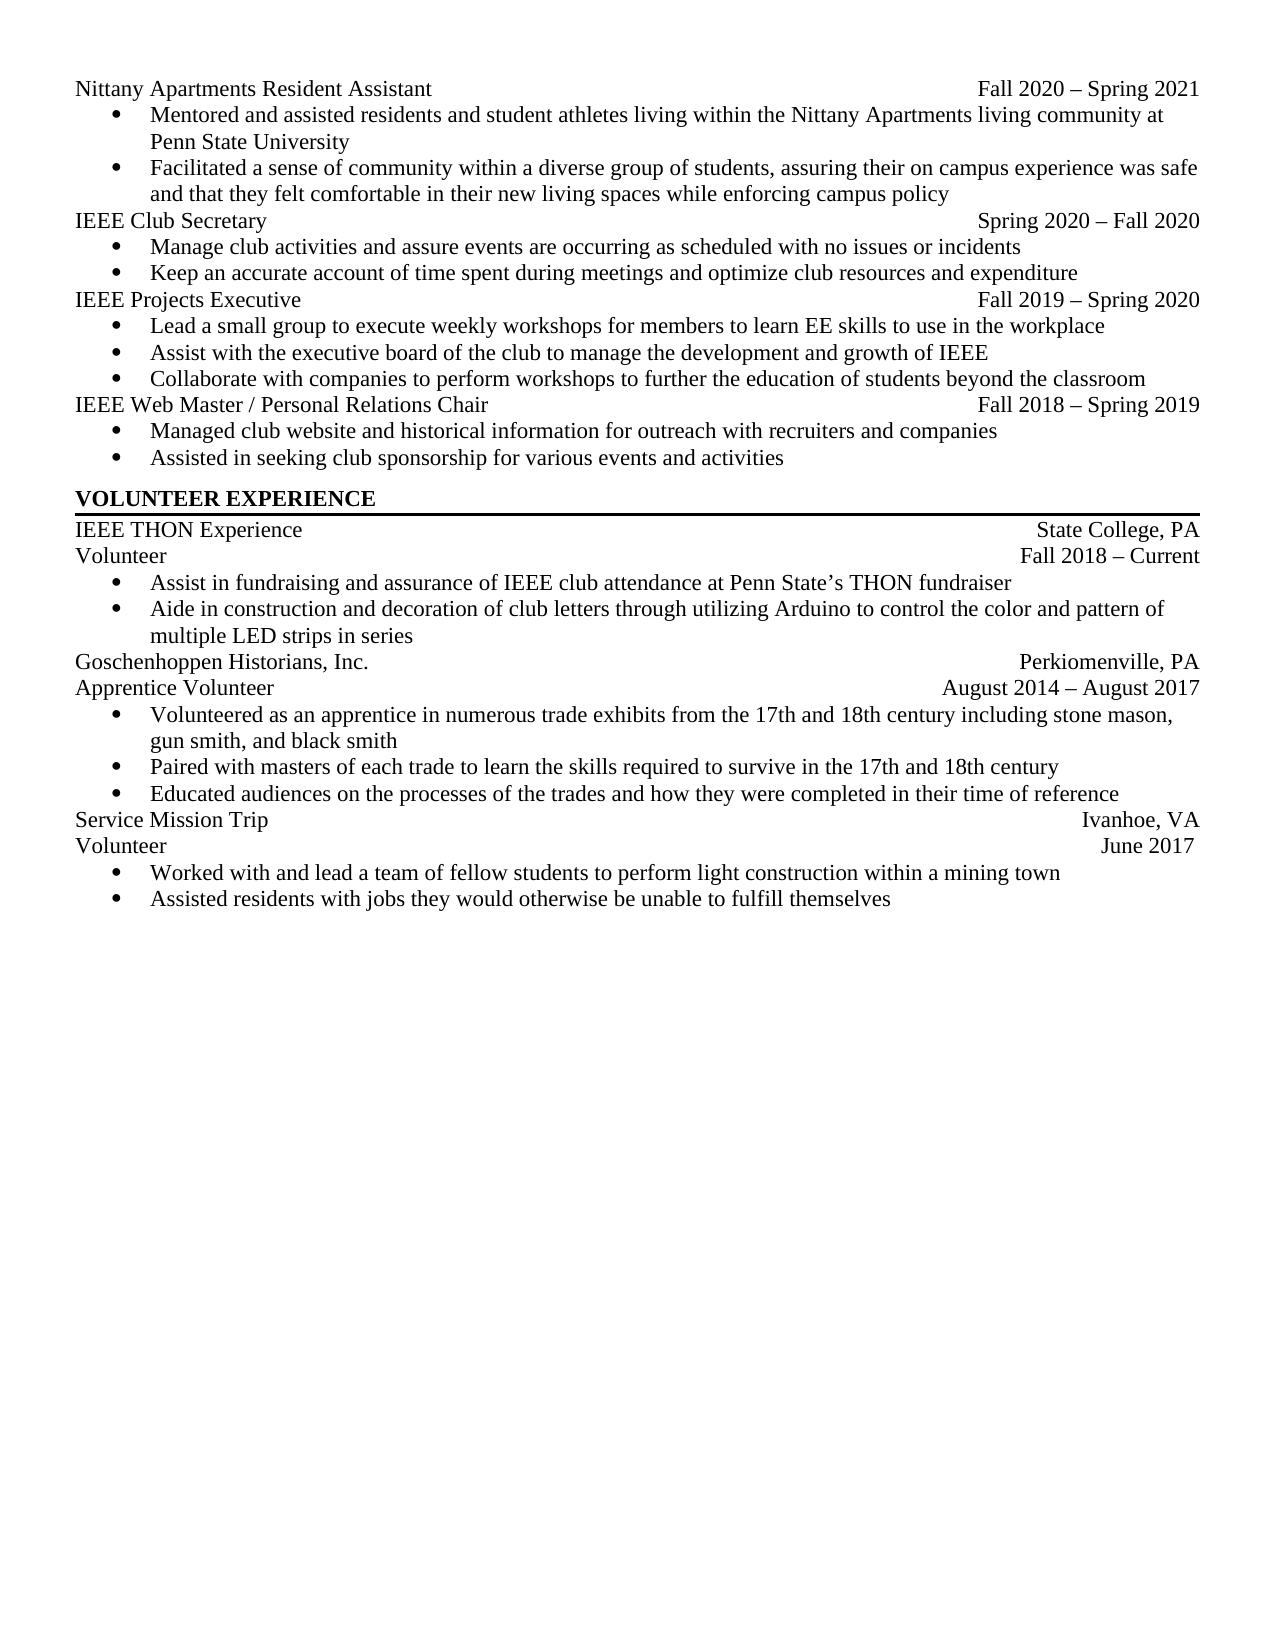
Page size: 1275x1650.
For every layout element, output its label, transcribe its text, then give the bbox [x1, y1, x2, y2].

list Volunteered as an apprentice in numerous trade exhibits from the 17th and 18th century including stone mason, gun smith, and black smith [112, 701, 1200, 753]
text IEEE Web Master / Personal Relations Chair Fall 2018 – Spring 2019 [75, 391, 1200, 418]
list Lead a small group to execute weekly workshops for members to learn EE skills to use in the workplace [112, 312, 1200, 338]
list Paired with masters of each trade to learn the skills required to survive in the 17th and 18th century [112, 753, 1200, 780]
list Keep an accurate account of time spent during meetings and optimize club resources and expenditure [112, 259, 1200, 286]
list Assisted residents with jobs they would otherwise be unable to fulfill themselves [112, 885, 1200, 912]
list Assisted in seeking club sponsorship for various events and activities [112, 444, 1200, 470]
list Assist in fundraising and assurance of IEEE club attendance at Penn State’s THON fundraiser [112, 569, 1200, 595]
list Mentored and assisted residents and student athletes living within the Nittany Apartments living community at Penn State University [112, 101, 1200, 154]
list Collaborate with companies to perform workshops to further the education of students beyond the classroom [112, 365, 1200, 391]
text Service Mission Trip Ivanhoe, VA [75, 806, 1200, 832]
text IEEE Club Secretary Spring 2020 – Fall 2020 [75, 207, 1200, 233]
list Worked with and lead a team of fellow students to perform light construction within a mining town [112, 859, 1200, 885]
text Volunteer Fall 2018 – Current [75, 543, 1200, 569]
text IEEE THON Experience State College, PA [75, 516, 1200, 543]
text Nittany Apartments Resident Assistant Fall 2020 – Spring 2021 [75, 75, 1200, 101]
text VOLUNTEER EXPERIENCE [75, 485, 1200, 513]
list Aide in construction and decoration of club letters through utilizing Arduino to control the color and pattern of multiple LED strips in series [112, 595, 1200, 648]
text Goschenhoppen Historians, Inc. Perkiomenville, PA [75, 648, 1200, 674]
text IEEE Projects Executive Fall 2019 – Spring 2020 [75, 286, 1200, 312]
list Assist with the executive board of the club to manage the development and growth of IEEE [112, 338, 1200, 365]
list Manage club activities and assure events are occurring as scheduled with no issues or incidents [112, 233, 1200, 259]
list Educated audiences on the processes of the trades and how they were completed in their time of reference [112, 780, 1200, 806]
text Volunteer June 2017 [75, 832, 1200, 859]
list Managed club website and historical information for outreach with recruiters and companies [112, 418, 1200, 444]
text Apprentice Volunteer August 2014 – August 2017 [75, 674, 1200, 701]
list Facilitated a sense of community within a diverse group of students, assuring their on campus experience was safe and that they felt comfortable in their new living spaces while enforcing campus policy [112, 154, 1200, 207]
